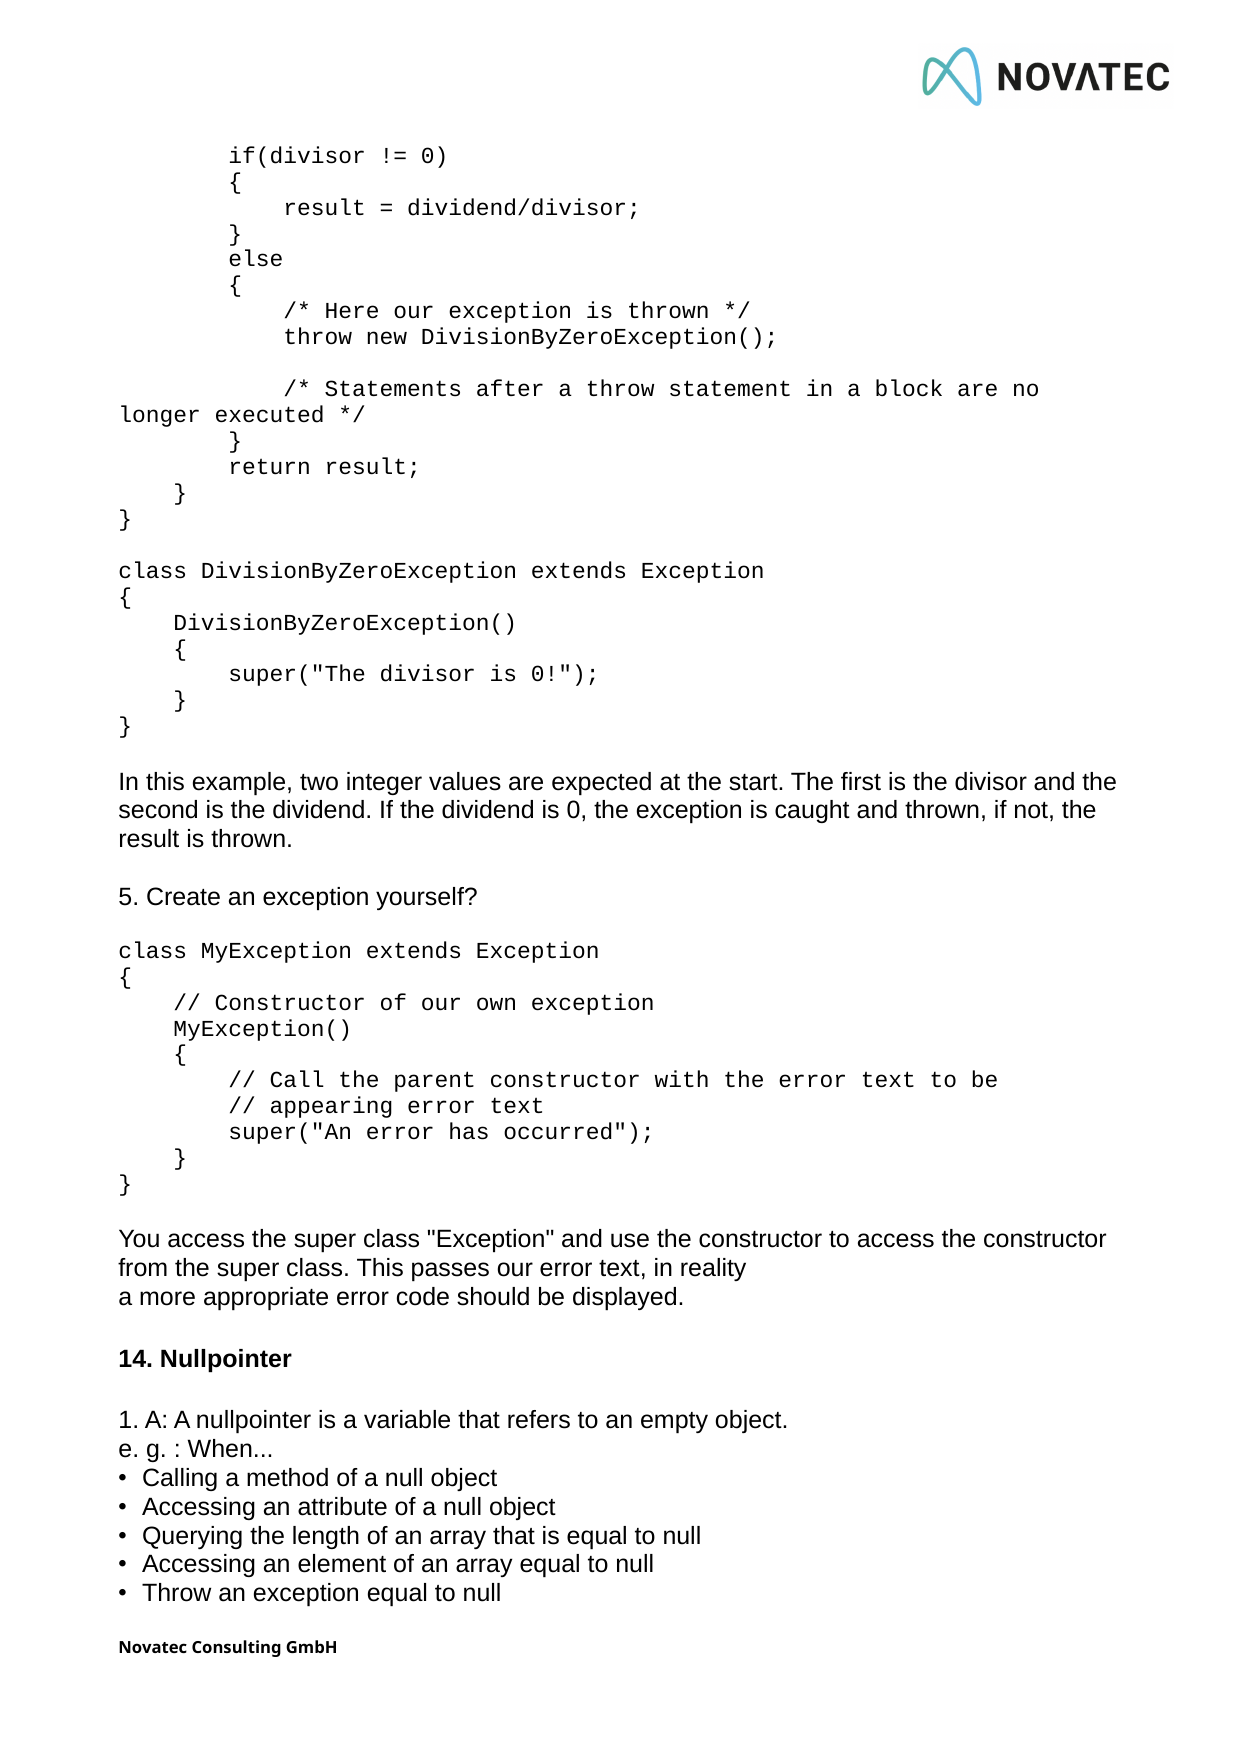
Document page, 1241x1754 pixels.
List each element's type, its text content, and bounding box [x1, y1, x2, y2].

text DivisionByZeroException() [118, 611, 1122, 637]
text 14. Nullpointer [118, 1344, 1122, 1372]
text } [118, 481, 1122, 507]
text /* Statements after a throw statement in a block are no longer executed */ [118, 377, 1122, 429]
list Accessing an attribute of a null object [118, 1492, 1122, 1521]
text super("The divisor is 0!"); [118, 663, 1122, 689]
text if(divisor != 0) [118, 144, 1122, 170]
text } [118, 507, 1122, 533]
list Calling a method of a null object [118, 1463, 1122, 1492]
list Throw an exception equal to null [118, 1578, 1122, 1607]
text { [118, 170, 1122, 196]
list Accessing an element of an array equal to null [118, 1549, 1122, 1578]
text result = dividend/divisor; [118, 196, 1122, 222]
text } [118, 1147, 1122, 1172]
text class MyException extends Exception [118, 939, 1122, 965]
text } [118, 689, 1122, 715]
text { [118, 1043, 1122, 1069]
text class DivisionByZeroException extends Exception [118, 559, 1122, 585]
text // appearing error text [118, 1095, 1122, 1121]
text { [118, 274, 1122, 300]
text throw new DivisionByZeroException(); [118, 326, 1122, 352]
text a more appropriate error code should be displayed. [118, 1282, 1122, 1311]
text /* Here our exception is thrown */ [118, 300, 1122, 326]
text MyException() [118, 1017, 1122, 1043]
text } [118, 222, 1122, 248]
text { [118, 637, 1122, 663]
list Querying the length of an array that is equal to null [118, 1521, 1122, 1549]
text In this example, two integer values are expected at the start. The first is the divisor and the second is the dividend. If the dividend is 0, the exception is caught and thrown, if not, the result is thrown. [118, 767, 1122, 853]
text 5. Create an exception yourself? [118, 882, 1122, 910]
text } [118, 1172, 1122, 1198]
text super("An error has occurred"); [118, 1121, 1122, 1147]
text } [118, 429, 1122, 455]
text // Constructor of our own exception [118, 991, 1122, 1017]
text 1. A: A nullpointer is a variable that refers to an empty object. [118, 1405, 1122, 1434]
text { [118, 585, 1122, 611]
text { [118, 965, 1122, 991]
text // Call the parent constructor with the error text to be [118, 1069, 1122, 1095]
text else [118, 248, 1122, 274]
text return result; [118, 455, 1122, 481]
text e. g. : When... [118, 1434, 1122, 1463]
text } [118, 715, 1122, 741]
picture [890, 18, 1201, 126]
text You access the super class "Exception" and use the constructor to access the constructor from the super class. This passes our error text, in reality [118, 1224, 1122, 1282]
